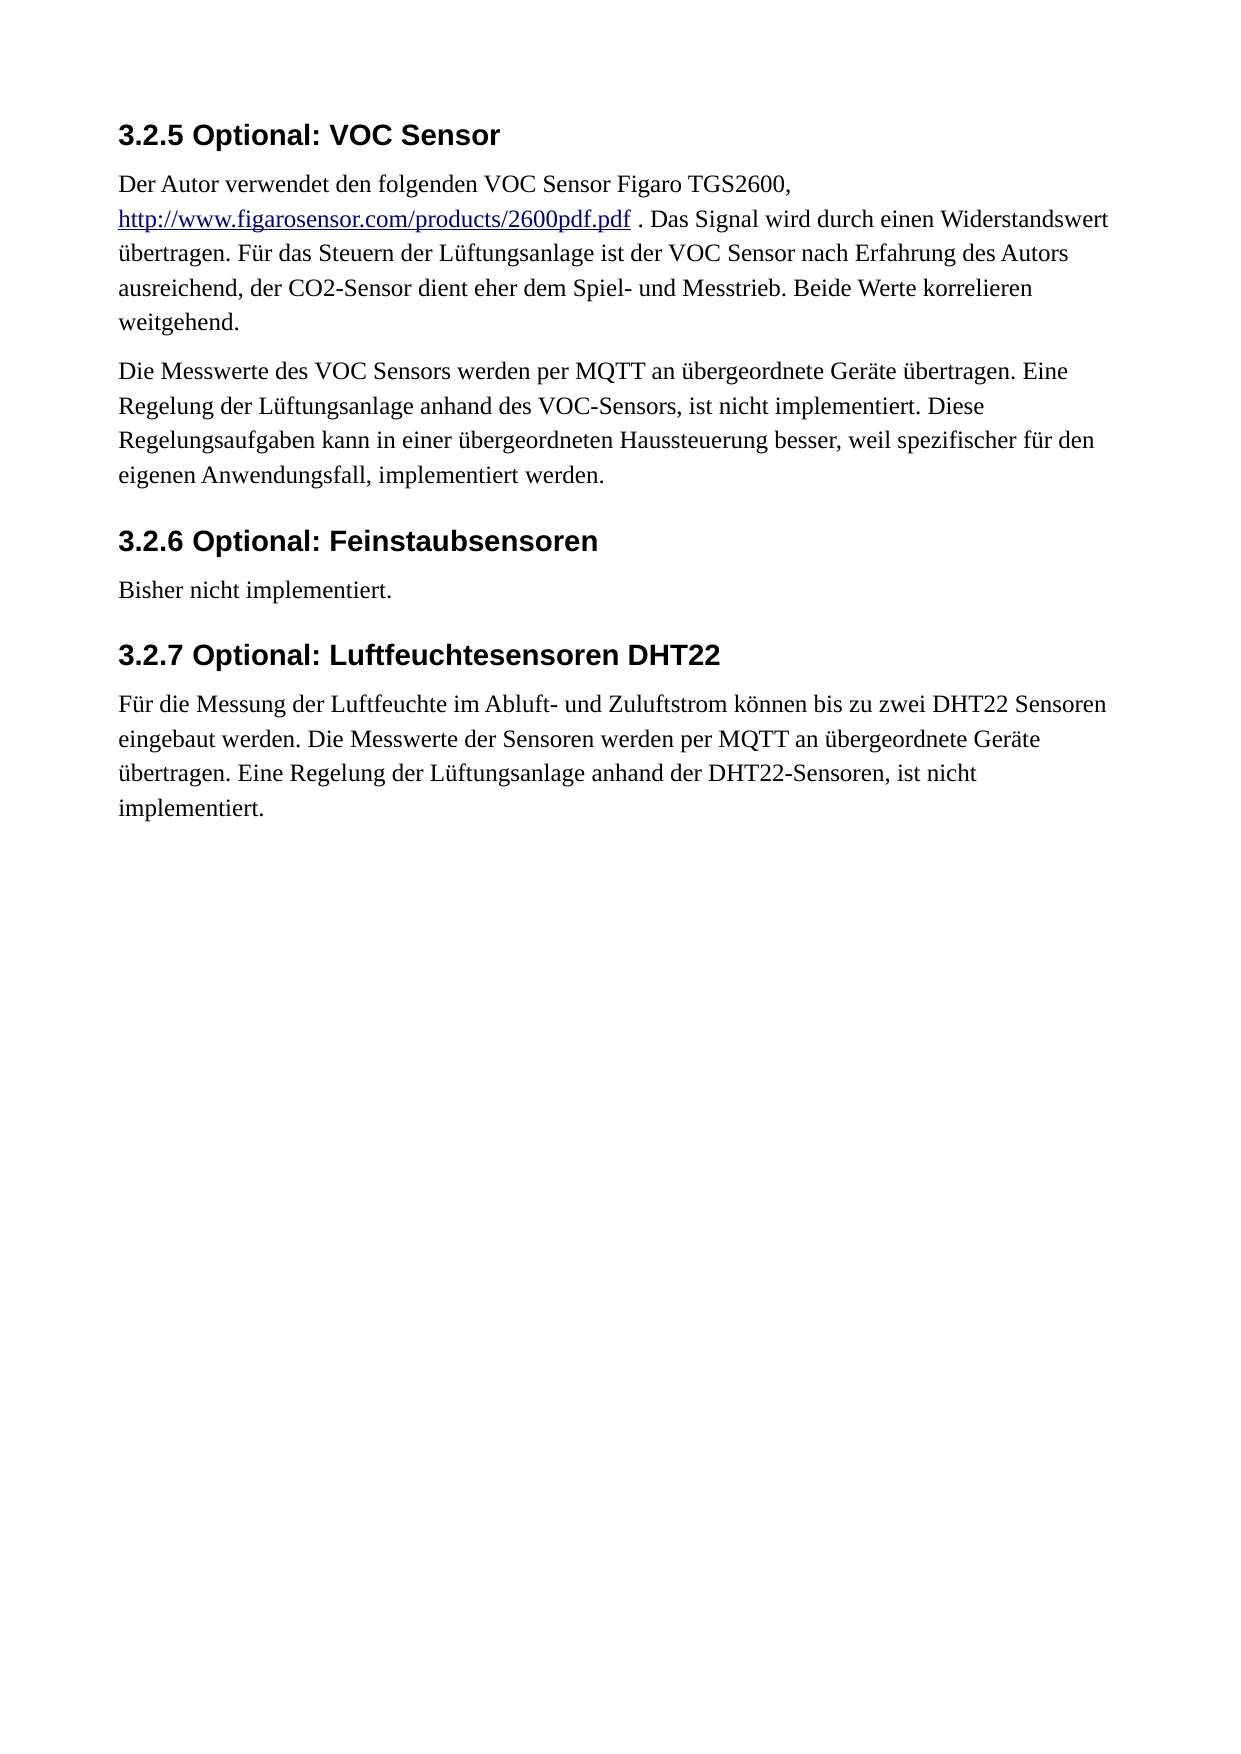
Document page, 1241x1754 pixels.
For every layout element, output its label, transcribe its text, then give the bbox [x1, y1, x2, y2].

subtitle Optional: Luftfeuchtesensoren DHT22 [118, 638, 1122, 672]
text Der Autor verwendet den folgenden VOC Sensor Figaro TGS2600, http://www.figarosensor.com/products/2600pdf.pdf . Das Signal wird durch einen Widerstandswert übertragen. Für das Steuern der Lüftungsanlage ist der VOC Sensor nach Erfahrung des Autors ausreichend, der CO2-Sensor dient eher dem Spiel- und Messtrieb. Beide Werte korrelieren weitgehend. [118, 169, 1122, 336]
text Die Messwerte des VOC Sensors werden per MQTT an übergeordnete Geräte übertragen. Eine Regelung der Lüftungsanlage anhand des VOC-Sensors, ist nicht implementiert. Diese Regelungsaufgaben kann in einer übergeordneten Haussteuerung besser, weil spezifischer für den eigenen Anwendungsfall, implementiert werden. [118, 356, 1122, 488]
subtitle Optional: VOC Sensor [118, 118, 1122, 152]
text Für die Messung der Luftfeuchte im Abluft- und Zuluftstrom können bis zu zwei DHT22 Sensoren eingebaut werden. Die Messwerte der Sensoren werden per MQTT an übergeordnete Geräte übertragen. Eine Regelung der Lüftungsanlage anhand der DHT22-Sensoren, ist nicht implementiert. [118, 689, 1122, 822]
subtitle Optional: Feinstaubsensoren [118, 523, 1122, 557]
text Bisher nicht implementiert. [118, 575, 1122, 603]
